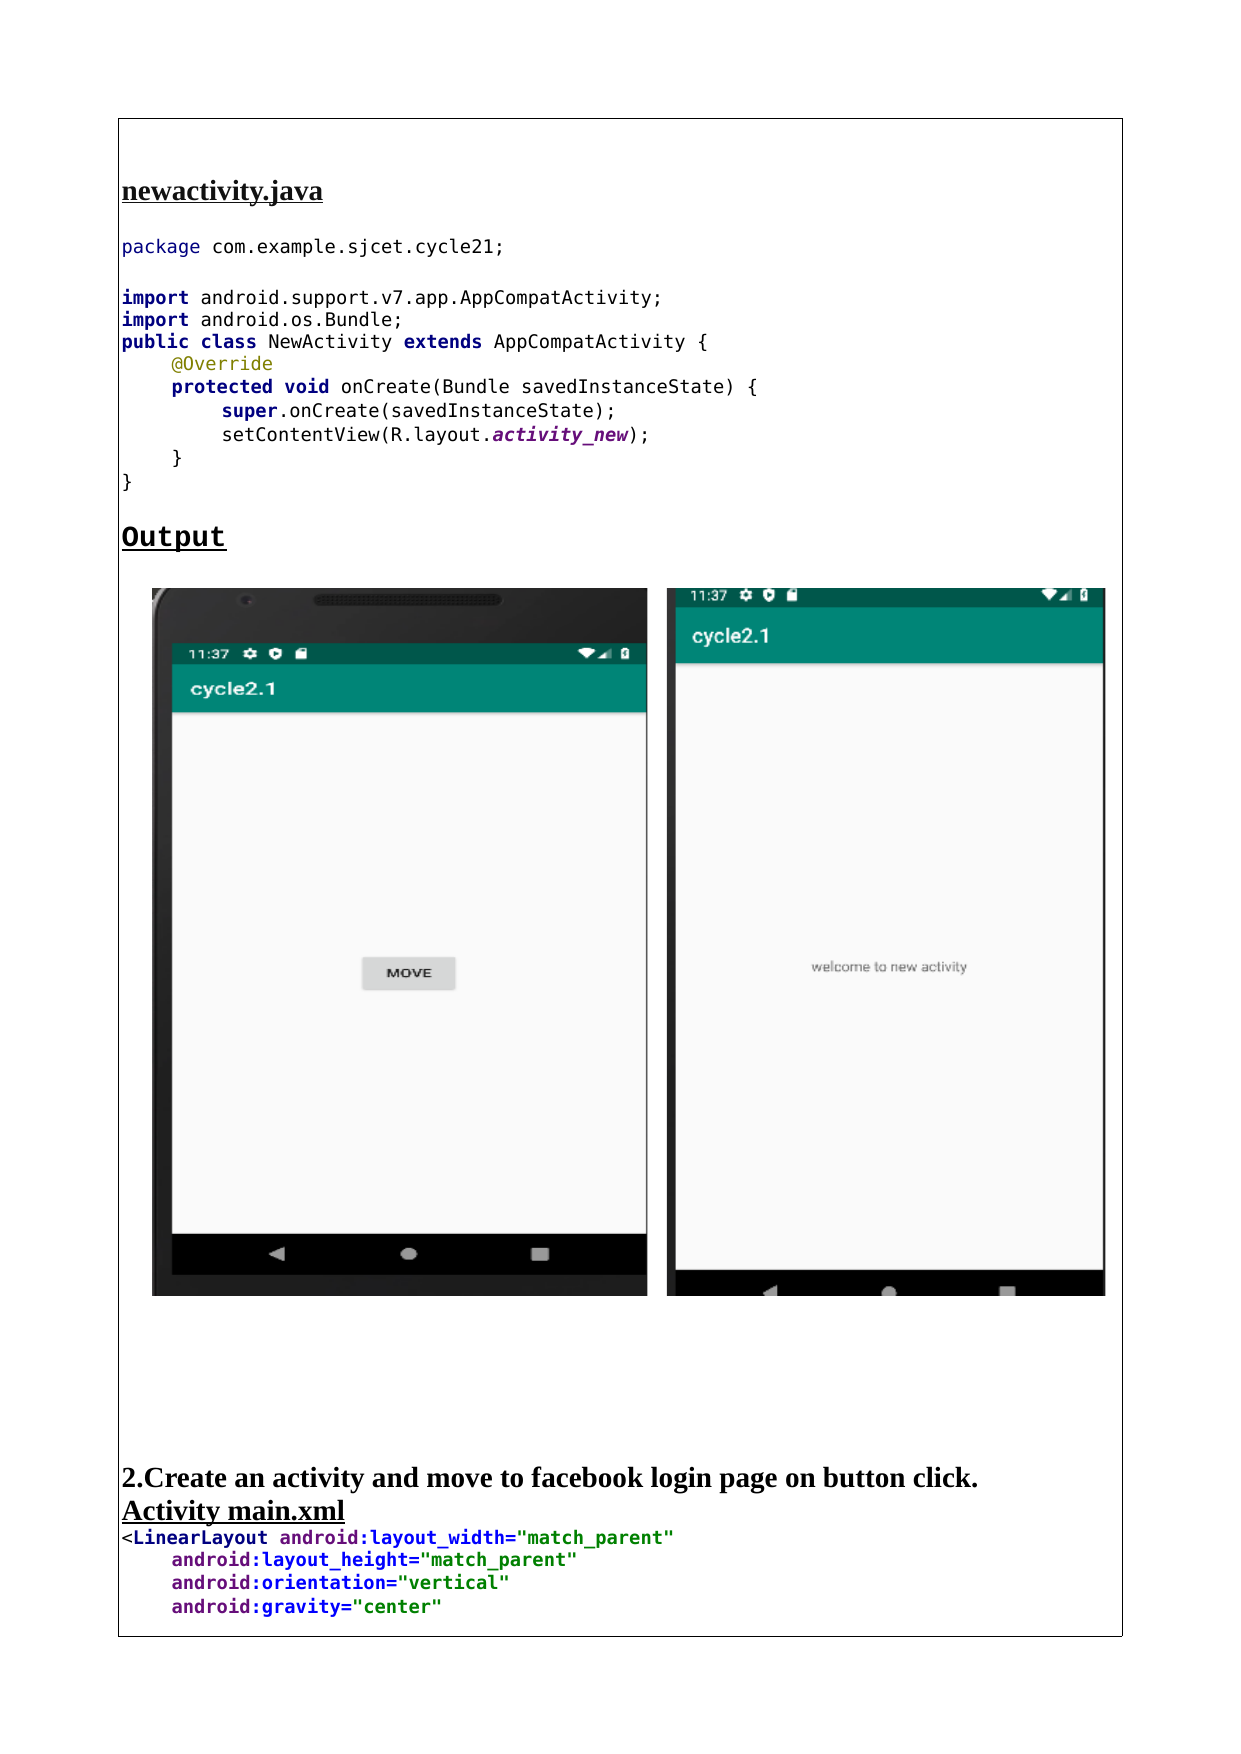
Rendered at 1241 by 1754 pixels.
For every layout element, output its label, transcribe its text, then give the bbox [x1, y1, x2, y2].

text 2.Create an activity and move to facebook login page on button click. [121, 1460, 1119, 1493]
text import android.support.v7.app.AppCompatActivity; [121, 287, 1119, 309]
text android:gravity="center" [121, 1596, 1119, 1620]
text public class NewActivity extends AppCompatActivity { [121, 331, 1119, 353]
text super.onCreate(savedInstanceState); [121, 400, 1119, 424]
text } [121, 471, 1119, 493]
text Output [121, 522, 1119, 555]
text newactivity.java [121, 173, 1119, 206]
text } [121, 447, 1119, 471]
text <LinearLayout android:layout_width="match_parent" [121, 1527, 1119, 1549]
picture [666, 588, 1106, 1296]
picture [152, 588, 648, 1296]
text Activity main.xml [121, 1493, 1119, 1527]
text android:orientation="vertical" [121, 1572, 1119, 1596]
text android:layout_height="match_parent" [121, 1549, 1119, 1572]
text @Override [121, 353, 1119, 376]
text import android.os.Bundle; [121, 309, 1119, 331]
text setContentView(R.layout.activity_new); [121, 424, 1119, 447]
text package com.example.sjcet.cycle21; [121, 236, 1119, 258]
text protected void onCreate(Bundle savedInstanceState) { [121, 376, 1119, 400]
